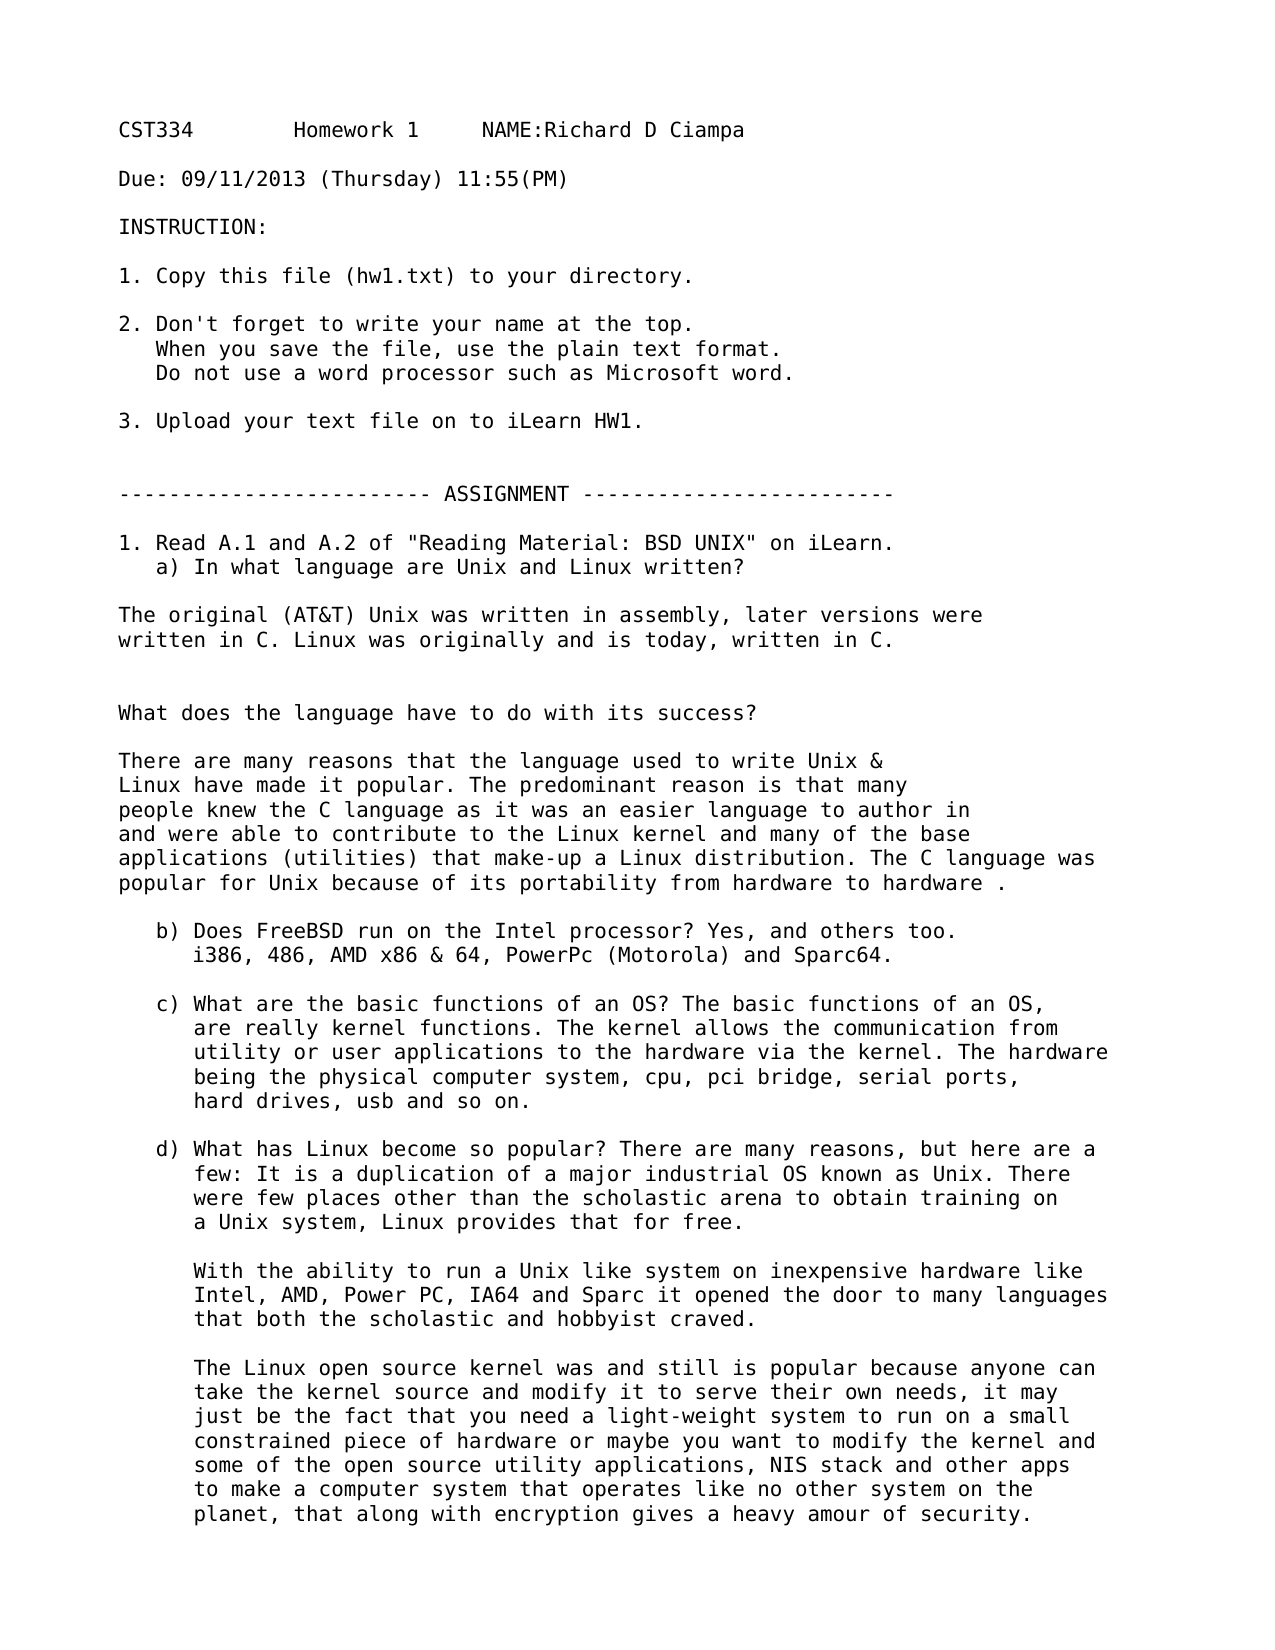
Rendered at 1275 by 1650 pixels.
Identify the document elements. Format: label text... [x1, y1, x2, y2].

text constrained piece of hardware or maybe you want to modify the kernel and [118, 1429, 1157, 1453]
text take the kernel source and modify it to serve their own needs, it may [118, 1380, 1157, 1404]
text Intel, AMD, Power PC, IA64 and Sparc it opened the door to many languages [118, 1283, 1157, 1307]
text The Linux open source kernel was and still is popular because anyone can [118, 1356, 1157, 1380]
text CST334 Homework 1 NAME:Richard D Ciampa [118, 118, 1157, 142]
text c) What are the basic functions of an OS? The basic functions of an OS, [118, 992, 1157, 1016]
text What does the language have to do with its success? [118, 701, 1157, 725]
text When you save the file, use the plain text format. [118, 337, 1157, 361]
text written in C. Linux was originally and is today, written in C. [118, 628, 1157, 652]
text people knew the C language as it was an easier language to author in [118, 798, 1157, 822]
text hard drives, usb and so on. [118, 1089, 1157, 1113]
text INSTRUCTION: [118, 215, 1157, 239]
text were few places other than the scholastic arena to obtain training on [118, 1186, 1157, 1210]
text Do not use a word processor such as Microsoft word. [118, 361, 1157, 385]
text just be the fact that you need a light-weight system to run on a small [118, 1404, 1157, 1429]
text d) What has Linux become so popular? There are many reasons, but here are a [118, 1137, 1157, 1162]
text applications (utilities) that make-up a Linux distribution. The C language was popular for Unix because of its portability from hardware to hardware . [118, 846, 1157, 895]
text 1. Copy this file (hw1.txt) to your directory. [118, 264, 1157, 288]
text The original (AT&T) Unix was written in assembly, later versions were [118, 603, 1157, 628]
text and were able to contribute to the Linux kernel and many of the base [118, 822, 1157, 846]
text 3. Upload your text file on to iLearn HW1. [118, 409, 1157, 434]
text planet, that along with encryption gives a heavy amour of security. [118, 1502, 1157, 1526]
text that both the scholastic and hobbyist craved. [118, 1307, 1157, 1332]
text to make a computer system that operates like no other system on the [118, 1477, 1157, 1502]
text With the ability to run a Unix like system on inexpensive hardware like [118, 1259, 1157, 1283]
text 1. Read A.1 and A.2 of "Reading Material: BSD UNIX" on iLearn. [118, 531, 1157, 555]
text a Unix system, Linux provides that for free. [118, 1210, 1157, 1234]
text utility or user applications to the hardware via the kernel. The hardware [118, 1040, 1157, 1065]
text some of the open source utility applications, NIS stack and other apps [118, 1453, 1157, 1477]
text are really kernel functions. The kernel allows the communication from [118, 1016, 1157, 1040]
text Linux have made it popular. The predominant reason is that many [118, 773, 1157, 798]
text Due: 09/11/2013 (Thursday) 11:55(PM) [118, 167, 1157, 191]
text 2. Don't forget to write your name at the top. [118, 312, 1157, 337]
text a) In what language are Unix and Linux written? [118, 555, 1157, 579]
text few: It is a duplication of a major industrial OS known as Unix. There [118, 1162, 1157, 1186]
text There are many reasons that the language used to write Unix & [118, 749, 1157, 773]
text b) Does FreeBSD run on the Intel processor? Yes, and others too. [118, 919, 1157, 943]
text ------------------------- ASSIGNMENT ------------------------- [118, 482, 1157, 506]
text being the physical computer system, cpu, pci bridge, serial ports, [118, 1065, 1157, 1089]
text i386, 486, AMD x86 & 64, PowerPc (Motorola) and Sparc64. [118, 943, 1157, 968]
